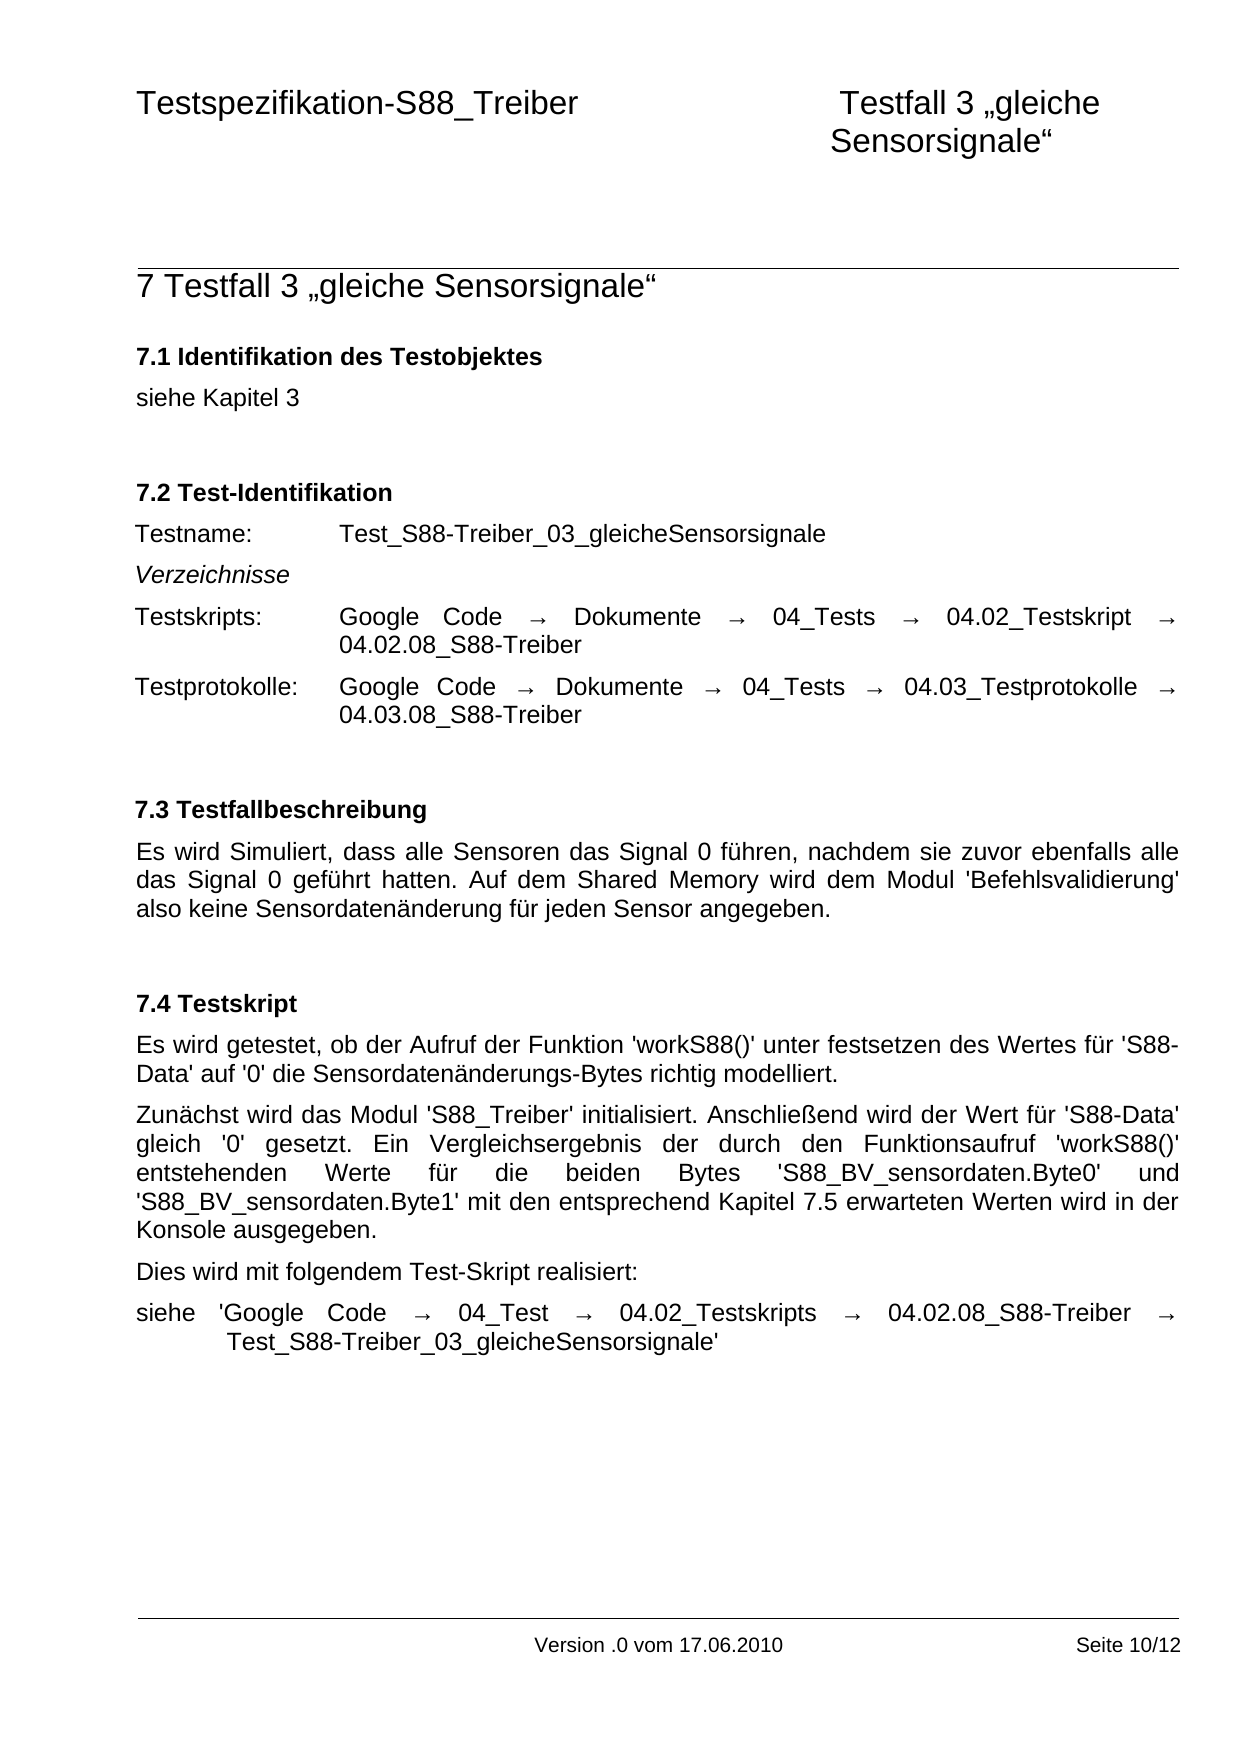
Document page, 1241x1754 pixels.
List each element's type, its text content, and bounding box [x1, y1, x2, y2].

text Dies wird mit folgendem Test-Skript realisiert: [136, 1257, 1181, 1286]
subtitle Test-Identifikation [136, 478, 1181, 507]
subtitle Identifikation des Testobjektes [136, 342, 1181, 371]
subtitle Testfall 3 „gleiche Sensorsignale“ [331, 289, 576, 304]
text Verzeichnisse [134, 561, 1181, 589]
text Testname: Test_S88-Treiber_03_gleicheSensorsignale [134, 519, 1181, 548]
subtitle Testskript [136, 989, 1181, 1018]
text siehe Kapitel 3 [136, 383, 1181, 412]
subtitle Testfallbeschreibung [134, 796, 1181, 824]
text Testskripts: Google Code → Dokumente → 04_Tests → 04.02_Testskript → 04.02.08_S88-Treiber [134, 602, 1181, 659]
text Zunächst wird das Modul 'S88_Treiber' initialisiert. Anschließend wird der Wert für 'S88-Data' gleich '0' gesetzt. Ein Vergleichsergebnis der durch den Funktionsaufruf 'workS88()' entstehenden Werte für die beiden Bytes 'S88_BV_sensordaten.Byte0' und 'S88_BV_sensordaten.Byte1' mit den entsprechend Kapitel 7.5 erwarteten Werten wird in der Konsole ausgegeben. [136, 1101, 1181, 1244]
subtitle Testfall 3 „gleiche Sensorsignale“ [575, 289, 1181, 304]
text Es wird getestet, ob der Aufruf der Funktion 'workS88()' unter festsetzen des Wertes für 'S88-Data' auf '0' die Sensordatenänderungs-Bytes richtig modelliert. [136, 1031, 1181, 1088]
subtitle Testfall 3 „gleiche Sensorsignale“ [136, 289, 332, 304]
text Testprotokolle: Google Code → Dokumente → 04_Tests → 04.03_Testprotokolle → 04.03.08_S88-Treiber [134, 672, 1181, 729]
text siehe 'Google Code → 04_Test → 04.02_Testskripts → 04.02.08_S88-Treiber → Test_S88-Treiber_03_gleicheSensorsignale' [136, 1298, 1181, 1356]
text Es wird Simuliert, dass alle Sensoren das Signal 0 führen, nachdem sie zuvor ebenfalls alle das Signal 0 geführt hatten. Auf dem Shared Memory wird dem Modul 'Befehlsvalidierung' also keine Sensordatenänderung für jeden Sensor angegeben. [0, 837, 1181, 923]
